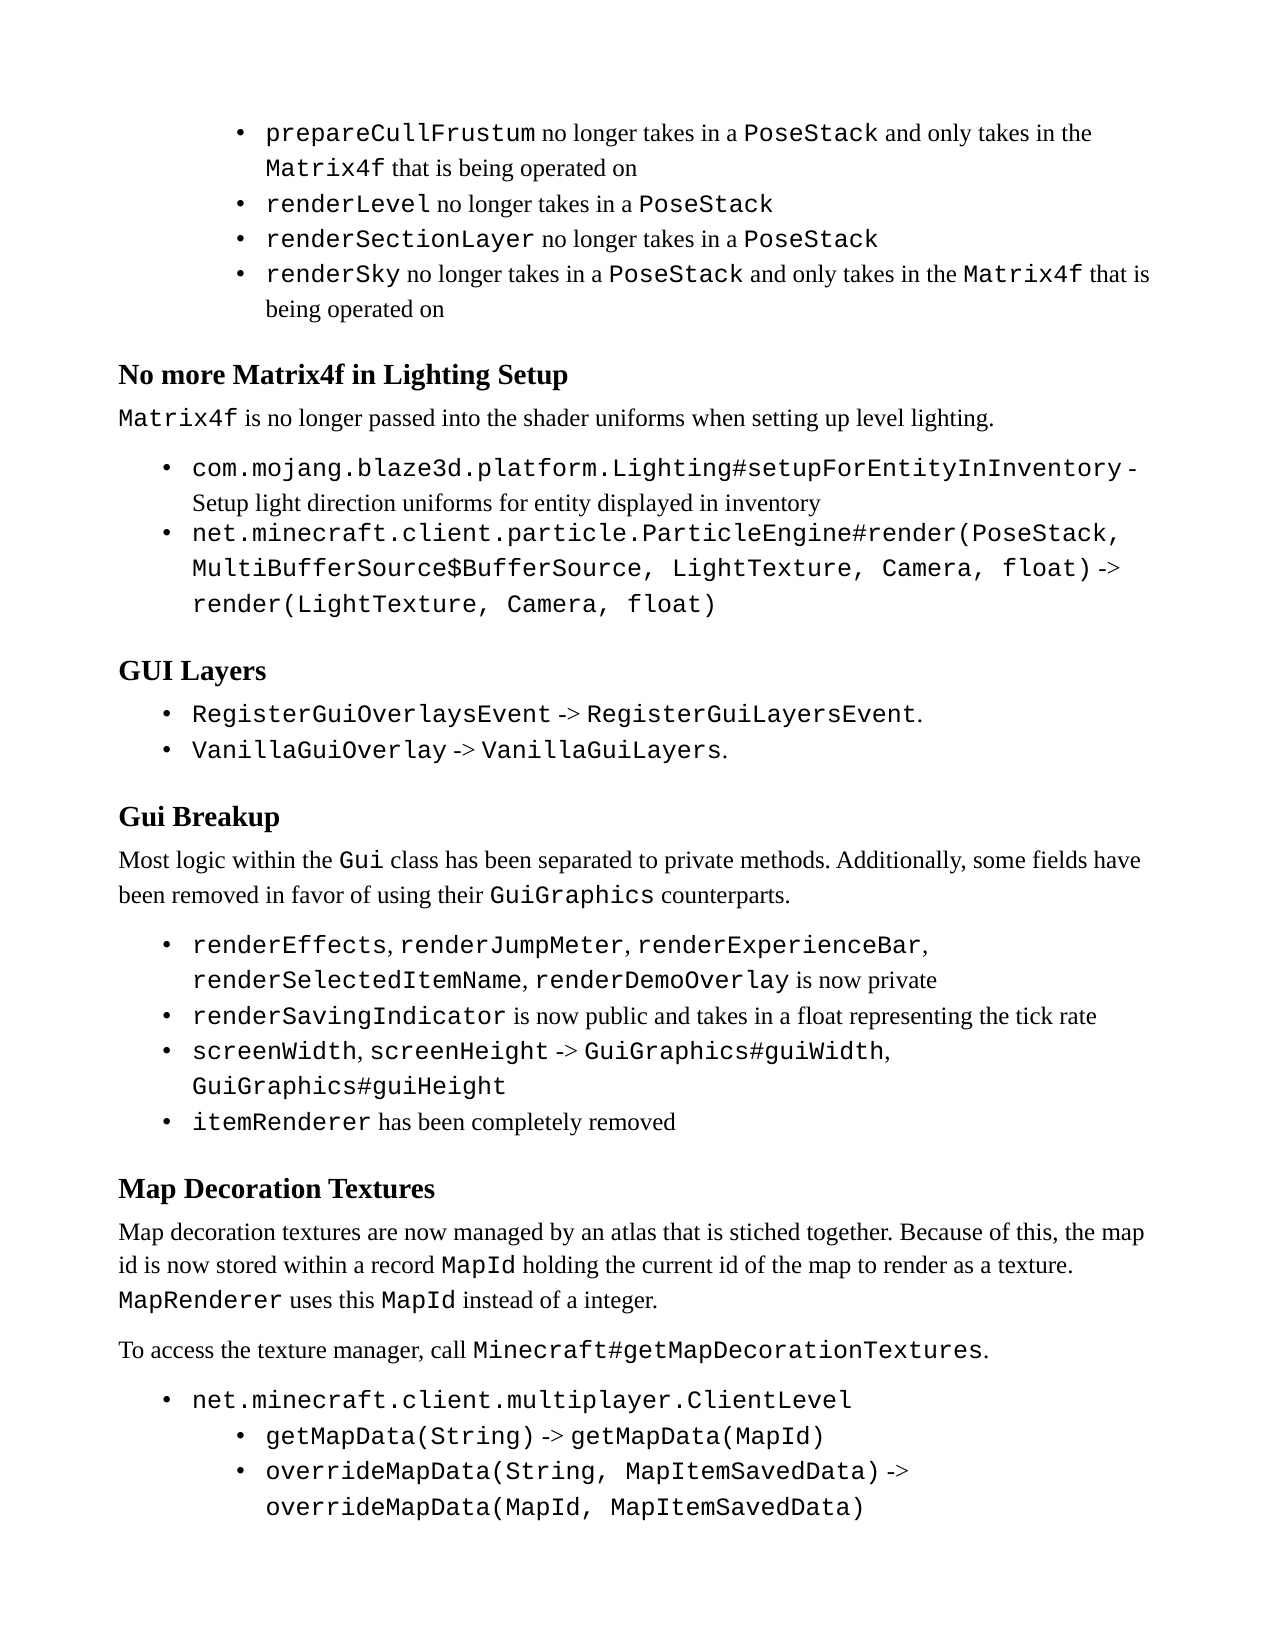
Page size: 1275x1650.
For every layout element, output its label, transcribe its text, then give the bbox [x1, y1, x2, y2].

list screenWidth, screenHeight -> GuiGraphics#guiWidth, GuiGraphics#guiHeight [162, 1036, 1157, 1102]
list com.mojang.blaze3d.platform.Lighting#setupForEntityInInventory - Setup light direction uniforms for entity displayed in inventory [162, 453, 1157, 517]
list overrideMapData(String, MapItemSavedData) -> overrideMapData(MapId, MapItemSavedData) [236, 1456, 1157, 1522]
text To access the texture manager, call Minecraft#getMapDecorationTextures. [118, 1336, 1157, 1366]
text Map decoration textures are now managed by an atlas that is stiched together. Because of this, the map id is now stored within a record MapId holding the current id of the map to render as a texture. MapRenderer uses this MapId instead of a integer. [118, 1217, 1157, 1316]
list prepareCullFrustum no longer takes in a PoseStack and only takes in the Matrix4f that is being operated on [236, 118, 1157, 184]
subtitle GUI Layers [118, 653, 1157, 687]
list VanillaGuiOverlay -> VanillaGuiLayers. [162, 735, 1157, 766]
list net.minecraft.client.multiplayer.ClientLevel [162, 1386, 1157, 1416]
list renderSky no longer takes in a PoseStack and only takes in the Matrix4f that is being operated on [236, 259, 1157, 323]
text Most logic within the Gui class has been separated to private methods. Additionally, some fields have been removed in favor of using their GuiGraphics counterparts. [118, 845, 1157, 911]
subtitle Gui Breakup [118, 799, 1157, 833]
list renderSavingIndicator is now public and takes in a float representing the tick rate [162, 1001, 1157, 1032]
list renderLevel no longer takes in a PoseStack [236, 189, 1157, 219]
list renderEffects, renderJumpMeter, renderExperienceBar, renderSelectedItemName, renderDemoOverlay is now private [162, 930, 1157, 996]
list itemRenderer has been completely removed [162, 1107, 1157, 1138]
list RegisterGuiOverlaysEvent -> RegisterGuiLayersEvent. [162, 699, 1157, 730]
subtitle No more Matrix4f in Lighting Setup [118, 357, 1157, 390]
list net.minecraft.client.particle.ParticleEngine#render(PoseStack, MultiBufferSource$BufferSource, LightTexture, Camera, float) -> render(LightTexture, Camera, float) [162, 521, 1157, 619]
text Matrix4f is no longer passed into the shader uniforms when setting up level lighting. [118, 403, 1157, 434]
list renderSectionLayer no longer takes in a PoseStack [236, 224, 1157, 255]
subtitle Map Decoration Textures [118, 1171, 1157, 1205]
list getMapData(String) -> getMapData(MapId) [236, 1421, 1157, 1452]
